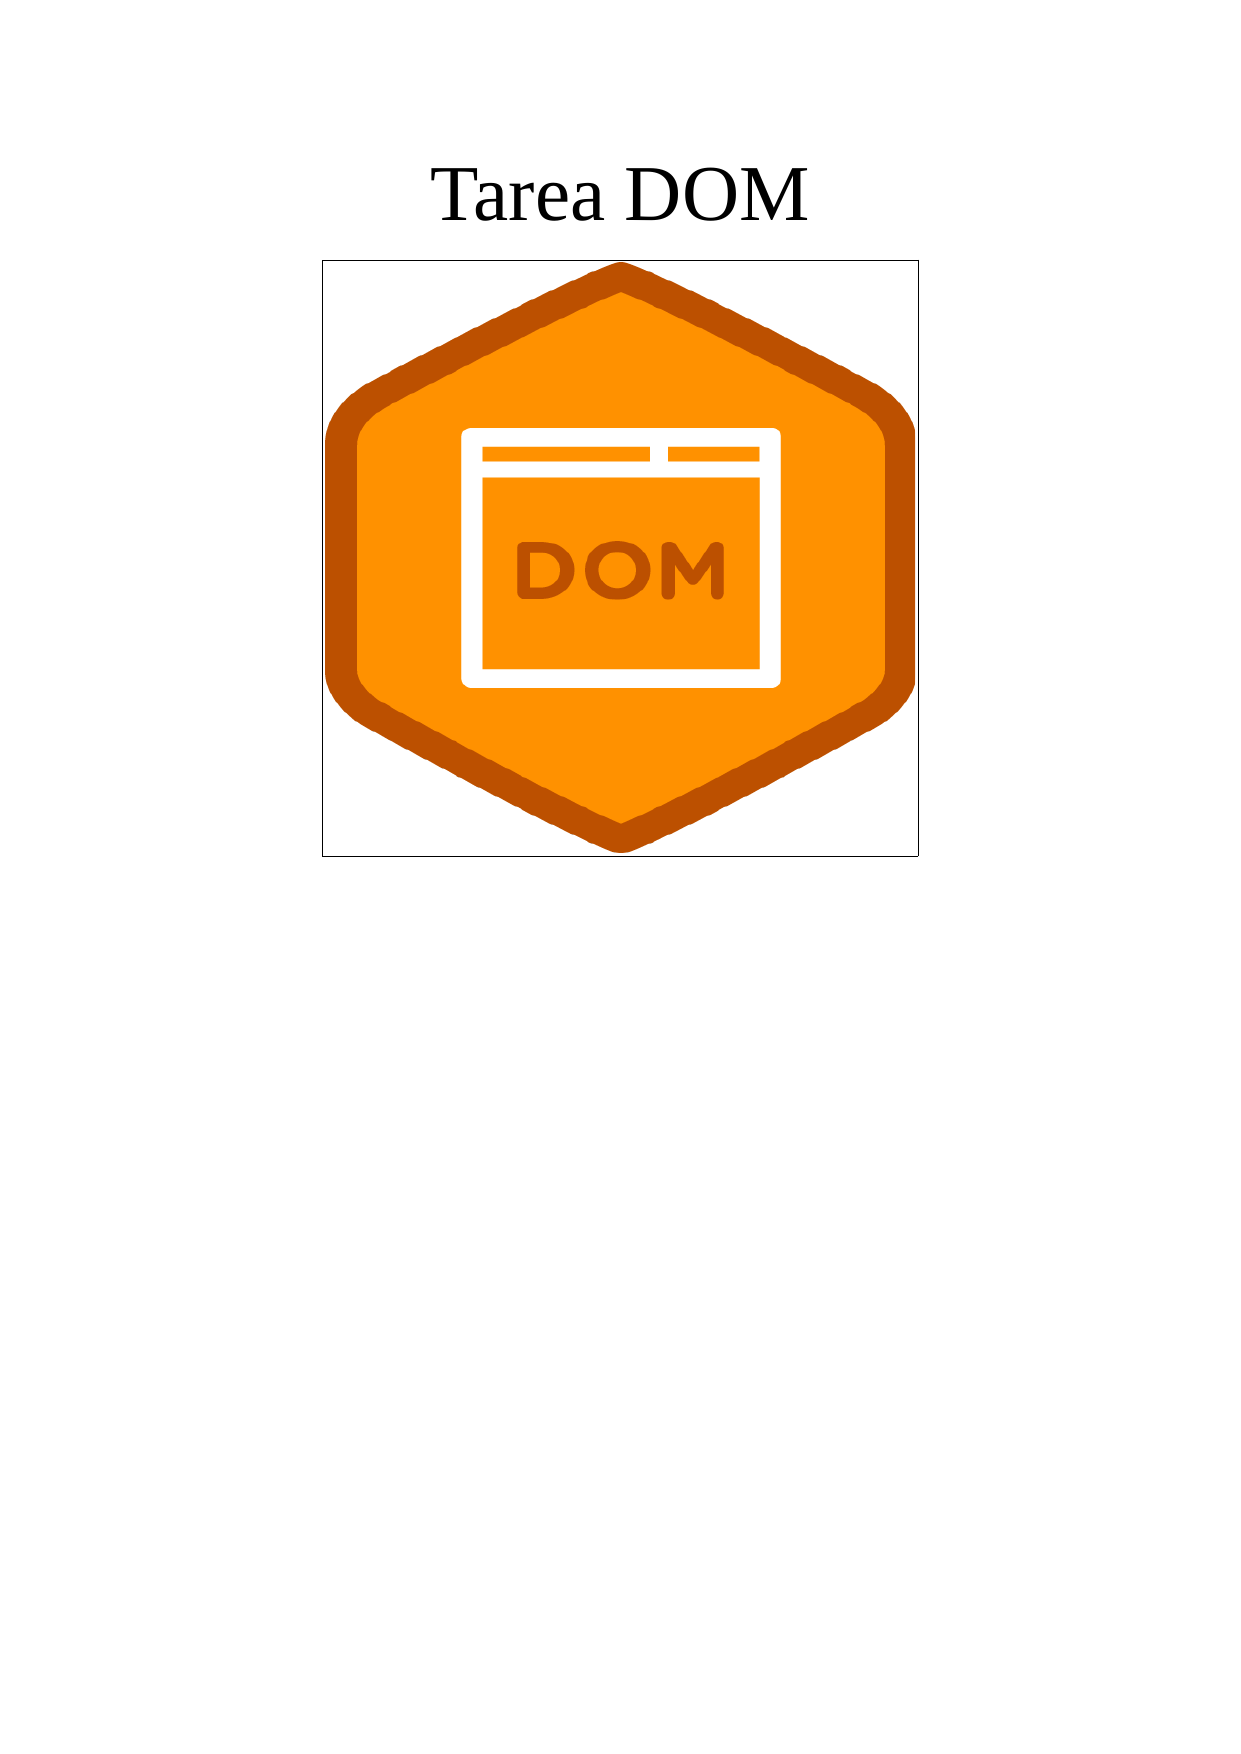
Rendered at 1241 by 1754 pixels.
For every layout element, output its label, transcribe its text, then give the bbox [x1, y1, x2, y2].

text Tarea DOM [118, 147, 1122, 238]
picture [325, 262, 916, 853]
